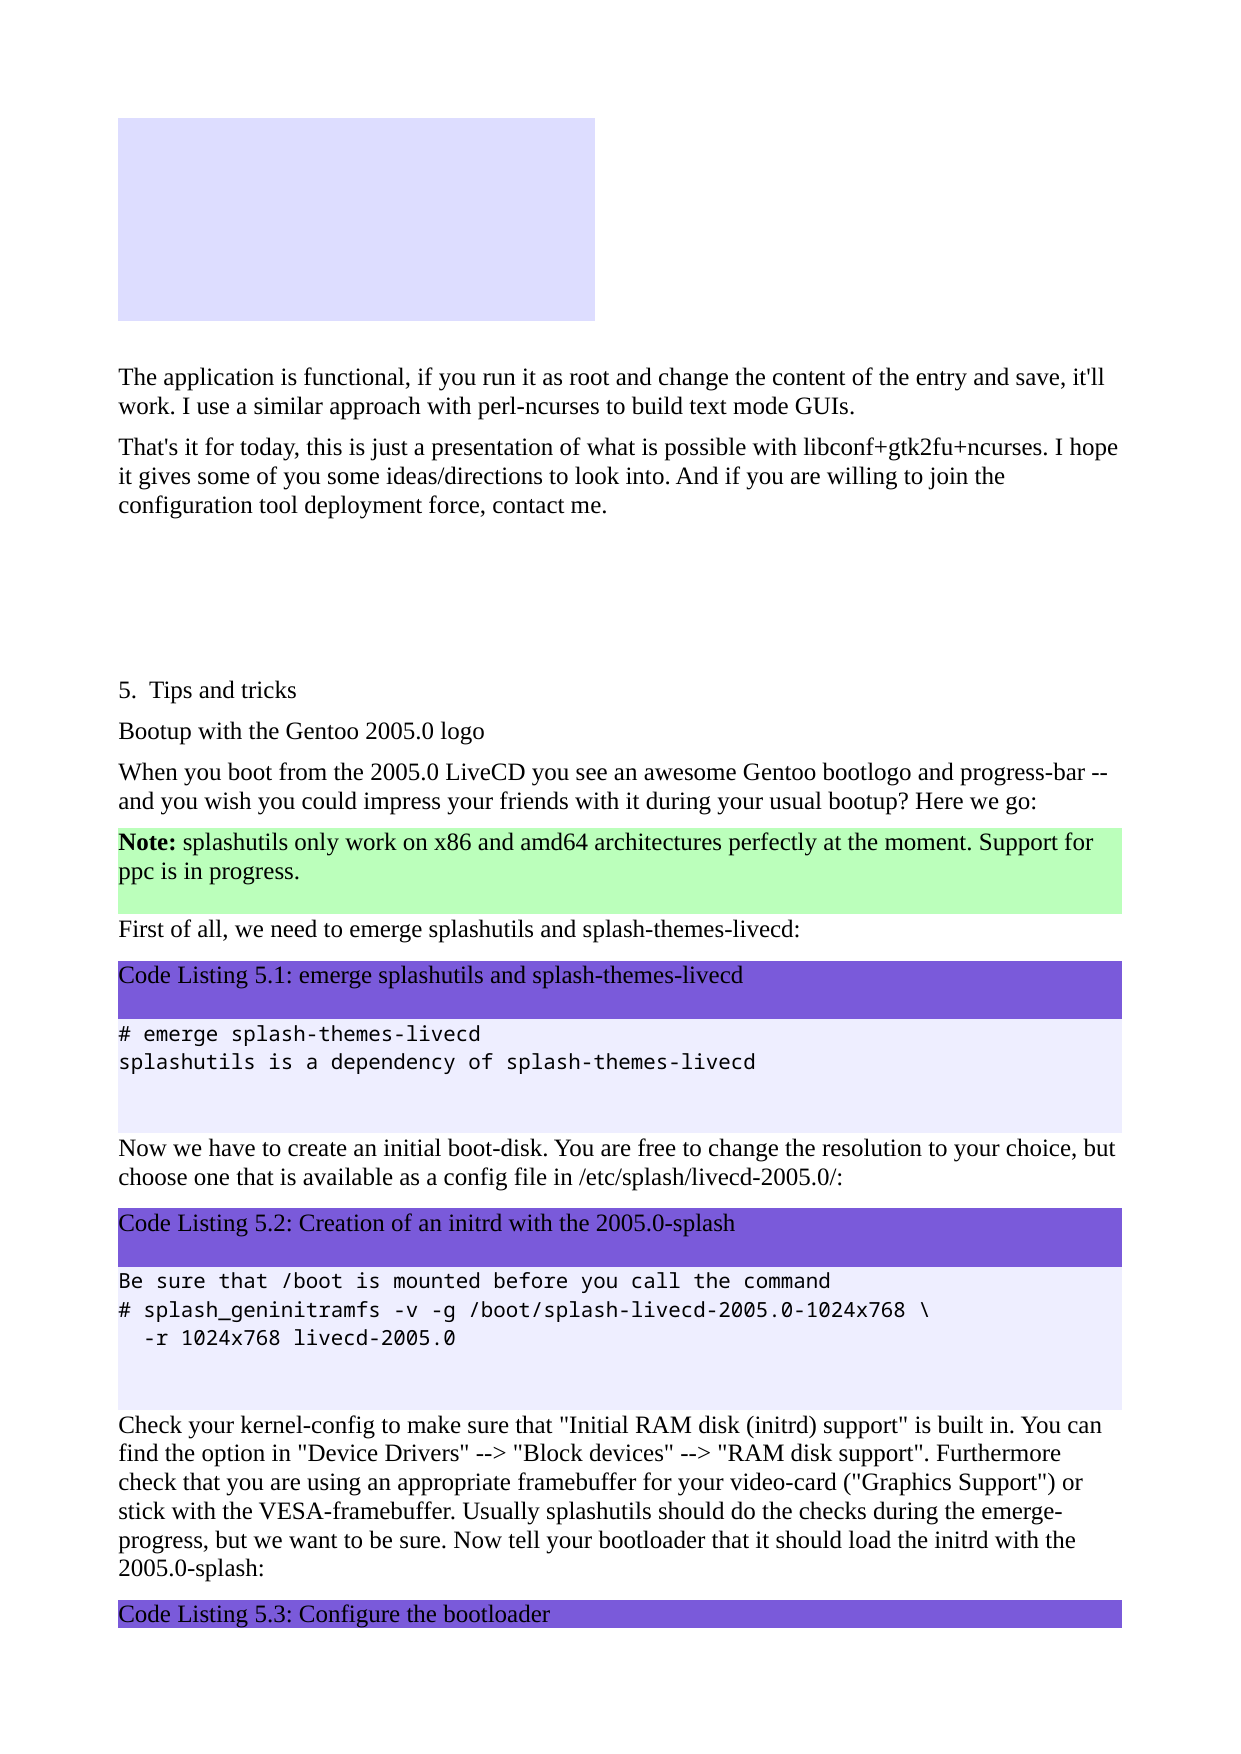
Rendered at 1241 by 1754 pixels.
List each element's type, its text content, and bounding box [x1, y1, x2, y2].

table_cell # emerge splash-themes-livecd splashutils is a dependency of splash-themes-livecd [118, 1019, 1122, 1133]
text 5. Tips and tricks [118, 675, 1122, 704]
text When you boot from the 2005.0 LiveCD you see an awesome Gentoo bootlogo and progress-bar -- and you wish you could impress your friends with it during your usual bootup? Here we go: [118, 757, 1122, 815]
table_header Code Listing 5.3: Configure the bootloader [118, 1600, 1122, 1628]
text First of all, we need to emerge splashutils and splash-themes-livecd: [118, 914, 1122, 943]
text Check your kernel-config to make sure that "Initial RAM disk (initrd) support" is built in. You can find the option in "Device Drivers" --> "Block devices" --> "RAM disk support". Furthermore check that you are using an appropriate framebuffer for your video-card ("Graphics Support") or stick with the VESA-framebuffer. Usually splashutils should do the checks during the emerge-progress, but we want to be sure. Now tell your bootloader that it should load the initrd with the 2005.0-splash: [118, 1410, 1122, 1582]
text The application is functional, if you run it as root and change the content of the entry and save, it'll work. I use a similar approach with perl-ncurses to build text mode GUIs. [118, 362, 1122, 420]
text That's it for today, this is just a presentation of what is possible with libconf+gtk2fu+ncurses. I hope it gives some of you some ideas/directions to look into. And if you are willing to join the configuration tool deployment force, contact me. [118, 432, 1122, 519]
table_cell Be sure that /boot is mounted before you call the command # splash_geninitramfs -v -g /boot/splash-livecd-2005.0-1024x768 \ -r 1024x768 livecd-2005.0 [118, 1267, 1122, 1410]
table_header Note: splashutils only work on x86 and amd64 architectures perfectly at the moment. Support for ppc is in progress. [118, 828, 1122, 914]
table_header Code Listing 5.2: Creation of an initrd with the 2005.0-splash [118, 1208, 1122, 1267]
table_header Code Listing 5.1: emerge splashutils and splash-themes-livecd [118, 961, 1122, 1019]
text Bootup with the Gentoo 2005.0 logo [118, 716, 1122, 745]
table_cell [118, 118, 595, 321]
text Now we have to create an initial boot-disk. You are free to change the resolution to your choice, but choose one that is available as a config file in /etc/splash/livecd-2005.0/: [118, 1133, 1122, 1191]
